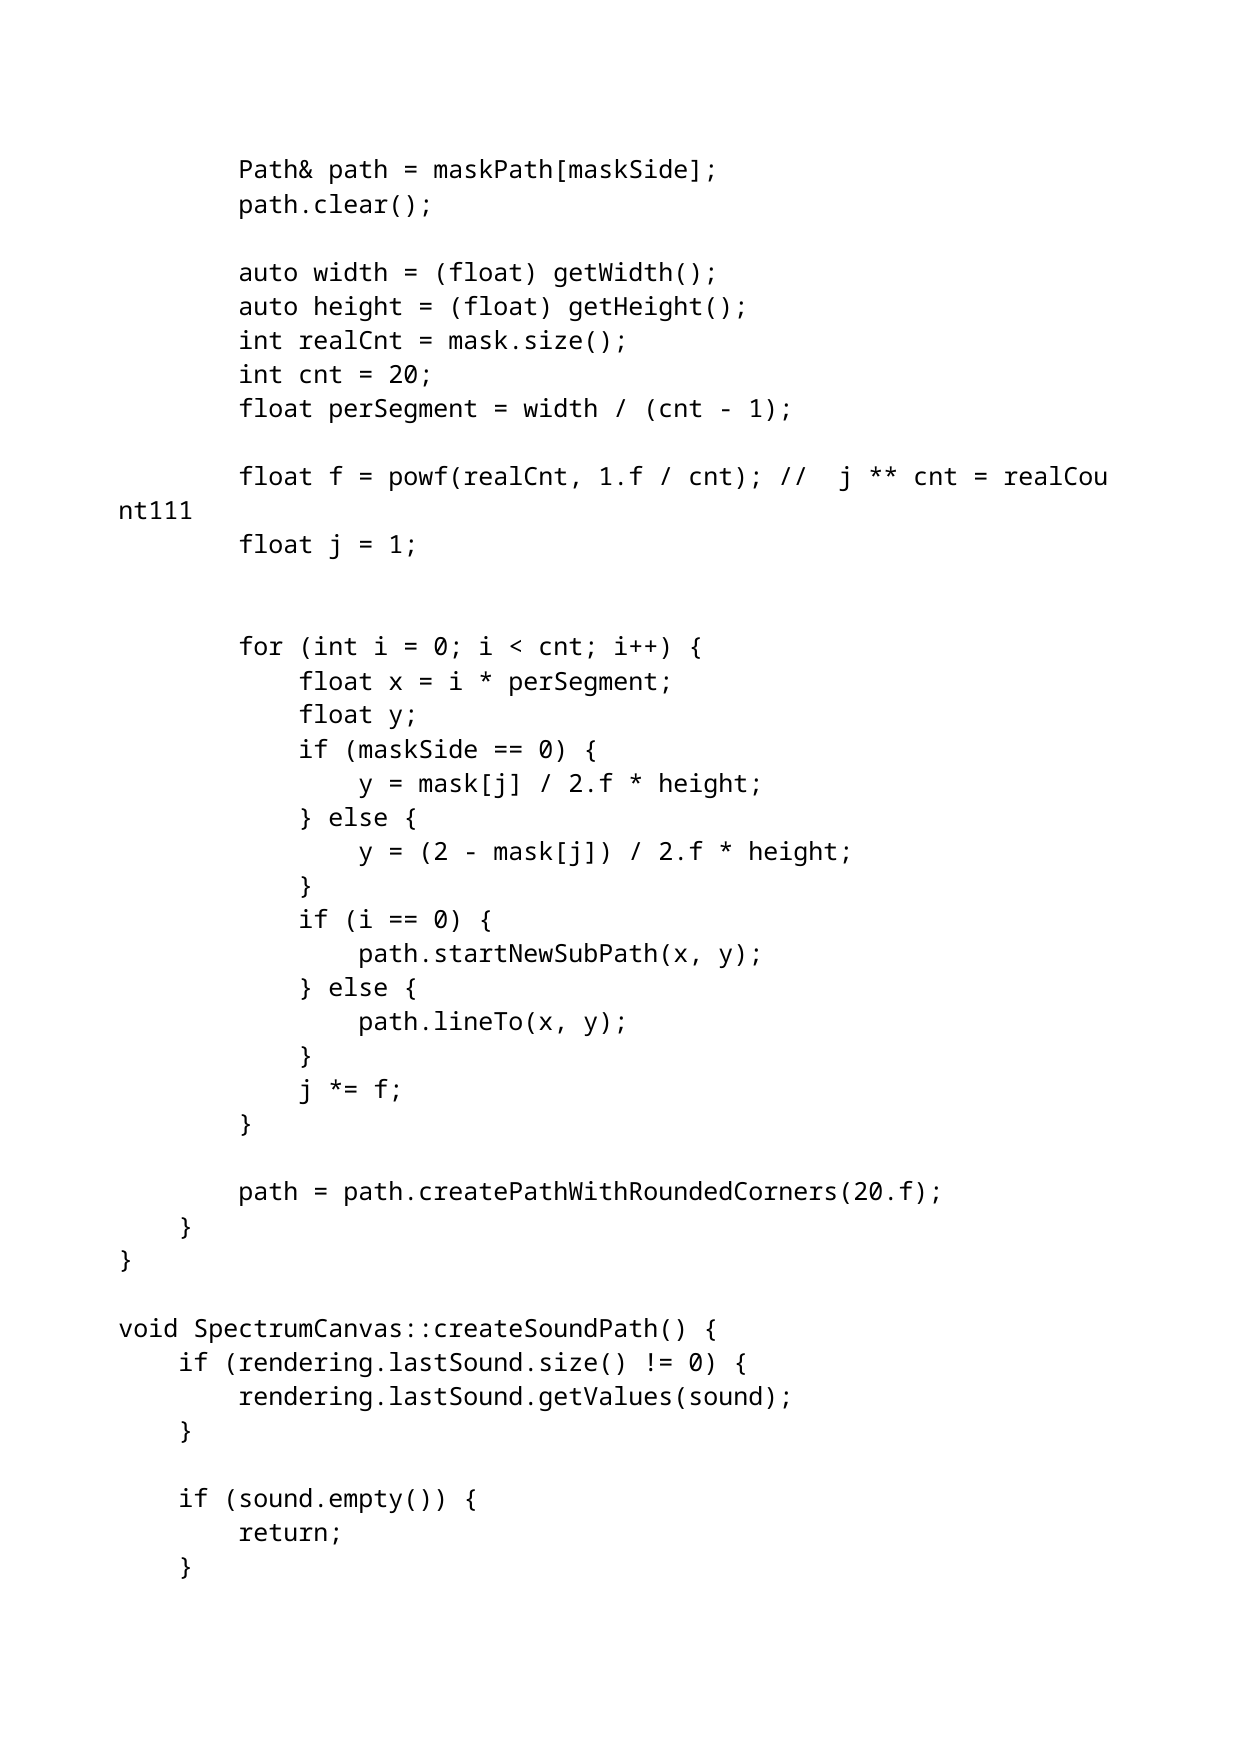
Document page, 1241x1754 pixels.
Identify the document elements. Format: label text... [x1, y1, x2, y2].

text } else { [118, 799, 1122, 833]
text if (rendering.lastSound.size() != 0) { [118, 1344, 1122, 1378]
text Path& path = maskPath[maskSide]; [118, 152, 1122, 186]
text float perSegment = width / (cnt - 1); [118, 391, 1122, 425]
text } [118, 1549, 1122, 1583]
text void SpectrumCanvas::createSoundPath() { [118, 1310, 1122, 1344]
text j *= f; [118, 1072, 1122, 1106]
text if (sound.empty()) { [118, 1481, 1122, 1515]
text path.startNewSubPath(x, y); [118, 936, 1122, 970]
text auto height = (float) getHeight(); [118, 288, 1122, 322]
text float j = 1; [118, 527, 1122, 561]
text int cnt = 20; [118, 357, 1122, 391]
text auto width = (float) getWidth(); [118, 254, 1122, 288]
text path = path.createPathWithRoundedCorners(20.f); [118, 1174, 1122, 1208]
text } [118, 1106, 1122, 1140]
text float x = i * perSegment; [118, 663, 1122, 697]
text y = (2 - mask[j]) / 2.f * height; [118, 833, 1122, 867]
text return; [118, 1515, 1122, 1549]
text } [118, 1242, 1122, 1276]
text path.clear(); [118, 186, 1122, 220]
text int realCnt = mask.size(); [118, 322, 1122, 357]
text float y; [118, 697, 1122, 731]
text } [118, 1038, 1122, 1072]
text } else { [118, 970, 1122, 1004]
text } [118, 1208, 1122, 1242]
text y = mask[j] / 2.f * height; [118, 765, 1122, 799]
text rendering.lastSound.getValues(sound); [118, 1378, 1122, 1412]
text } [118, 867, 1122, 902]
text if (maskSide == 0) { [118, 731, 1122, 765]
text path.lineTo(x, y); [118, 1004, 1122, 1038]
text for (int i = 0; i < cnt; i++) { [118, 629, 1122, 663]
text float f = powf(realCnt, 1.f / cnt); // j ** cnt = realCount111 [118, 459, 1122, 527]
text } [118, 1412, 1122, 1447]
text if (i == 0) { [118, 902, 1122, 936]
